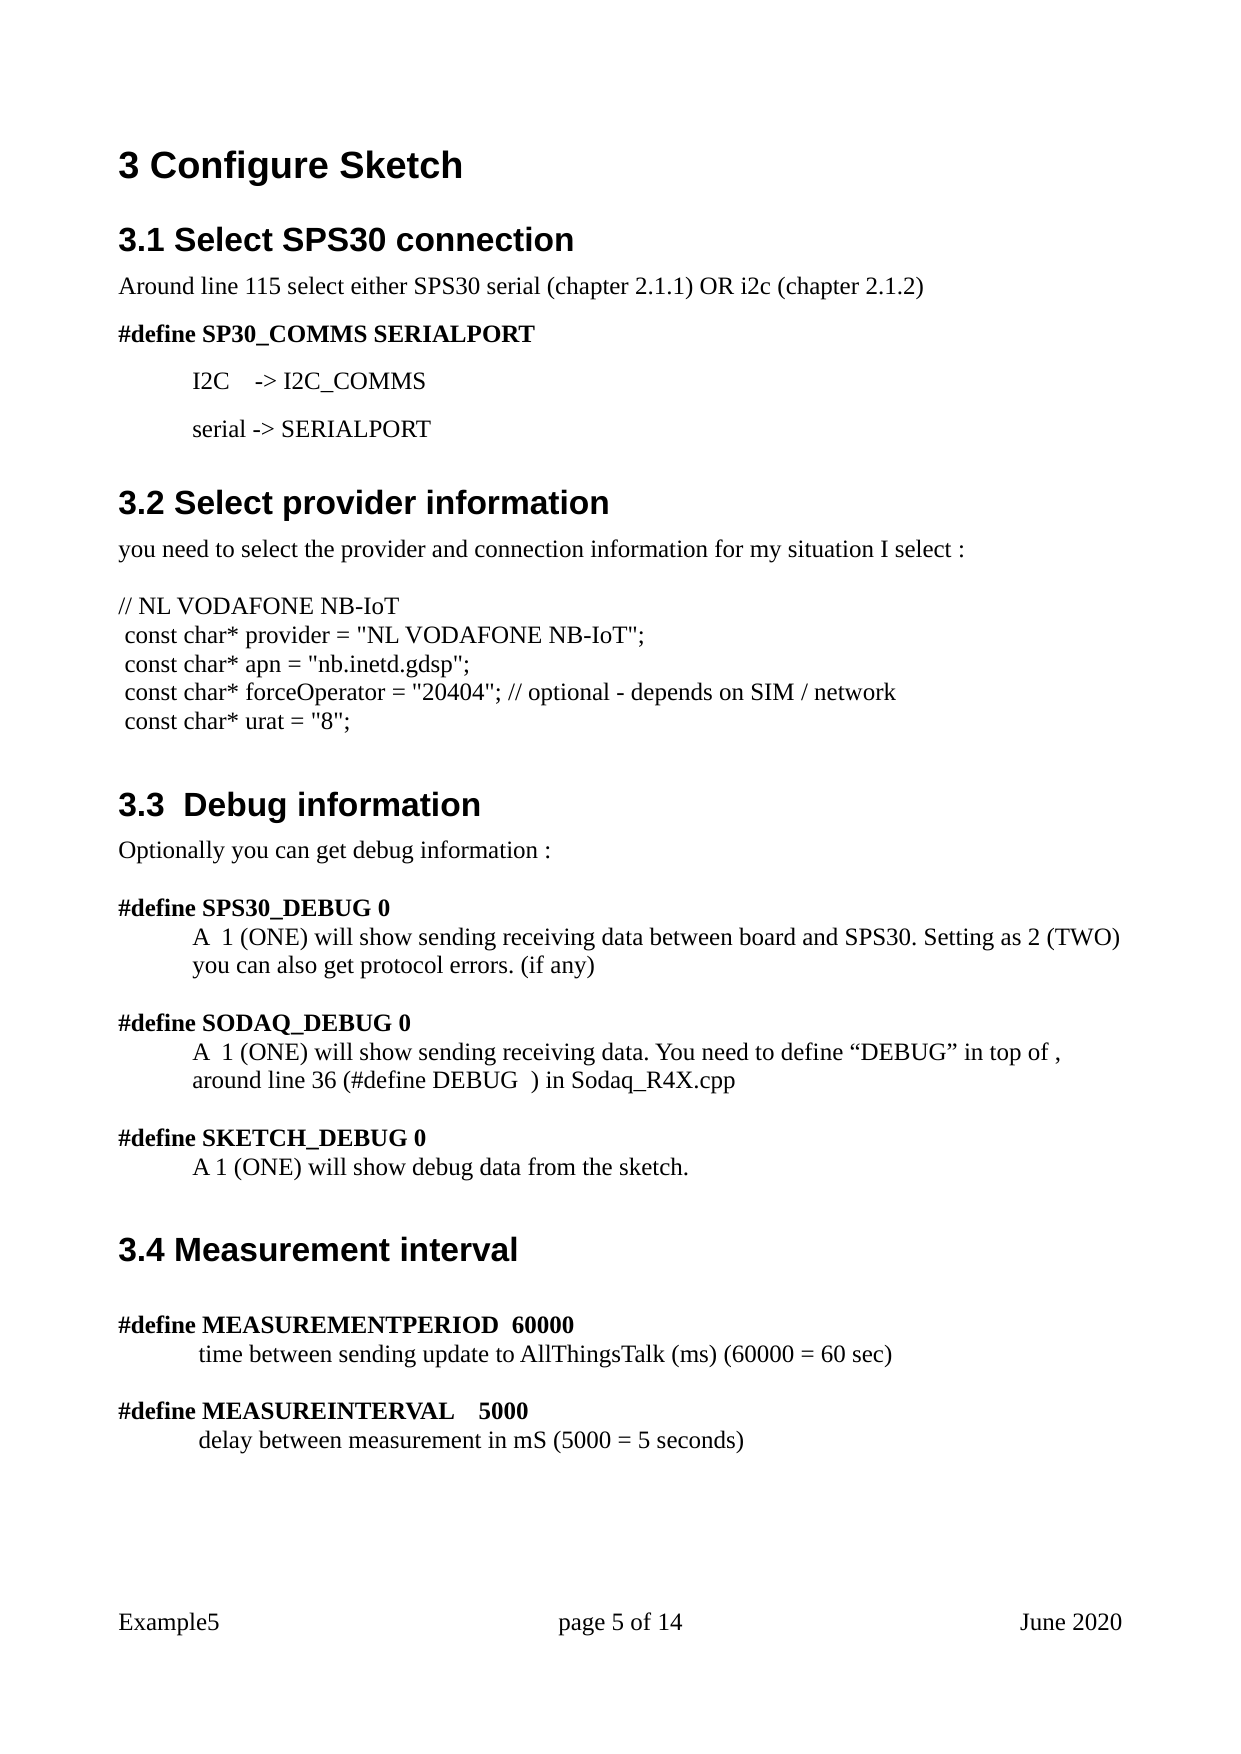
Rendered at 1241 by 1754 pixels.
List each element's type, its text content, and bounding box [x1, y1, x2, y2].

text #define MEASUREINTERVAL 5000 [118, 1396, 1122, 1425]
text #define SODAQ_DEBUG 0 [118, 1008, 1122, 1037]
text // NL VODAFONE NB-IoT [118, 591, 1122, 620]
text Around line 115 select either SPS30 serial (chapter 2.1.1) OR i2c (chapter 2.1.2) [118, 271, 1122, 300]
text const char* apn = "nb.inetd.gdsp"; [118, 649, 1122, 677]
text const char* urat = "8"; [118, 706, 1122, 735]
text const char* forceOperator = "20404"; // optional - depends on SIM / network [118, 677, 1122, 706]
text #define MEASUREMENTPERIOD 60000 [118, 1310, 1122, 1339]
subtitle 3.3 Debug information [118, 784, 1122, 823]
text serial -> SERIALPORT [118, 414, 1122, 443]
text const char* provider = "NL VODAFONE NB-IoT"; [118, 620, 1122, 649]
subtitle 3.4 Measurement interval [118, 1230, 1122, 1269]
text you need to select the provider and connection information for my situation I select : [118, 534, 1122, 562]
subtitle 3.2 Select provider information [118, 482, 1122, 521]
subtitle 3.1 Select SPS30 connection [118, 220, 1122, 259]
text I2C -> I2C_COMMS [118, 366, 1122, 395]
text A 1 (ONE) will show sending receiving data between board and SPS30. Setting as 2 (TWO) you can also get protocol errors. (if any) [192, 922, 1122, 979]
text time between sending update to AllThingsTalk (ms) (60000 = 60 sec) [118, 1339, 1122, 1368]
text #define SKETCH_DEBUG 0 [118, 1123, 1122, 1152]
text A 1 (ONE) will show sending receiving data. You need to define “DEBUG” in top of , around line 36 (#define DEBUG ) in Sodaq_R4X.cpp [192, 1037, 1122, 1094]
text Optionally you can get debug information : [118, 836, 1122, 893]
text #define SPS30_DEBUG 0 [118, 893, 1122, 922]
text delay between measurement in mS (5000 = 5 seconds) [118, 1425, 1122, 1454]
text #define SP30_COMMS SERIALPORT [118, 319, 1122, 348]
text A 1 (ONE) will show debug data from the sketch. [192, 1152, 1122, 1181]
subtitle 3 Configure Sketch [118, 143, 1122, 187]
